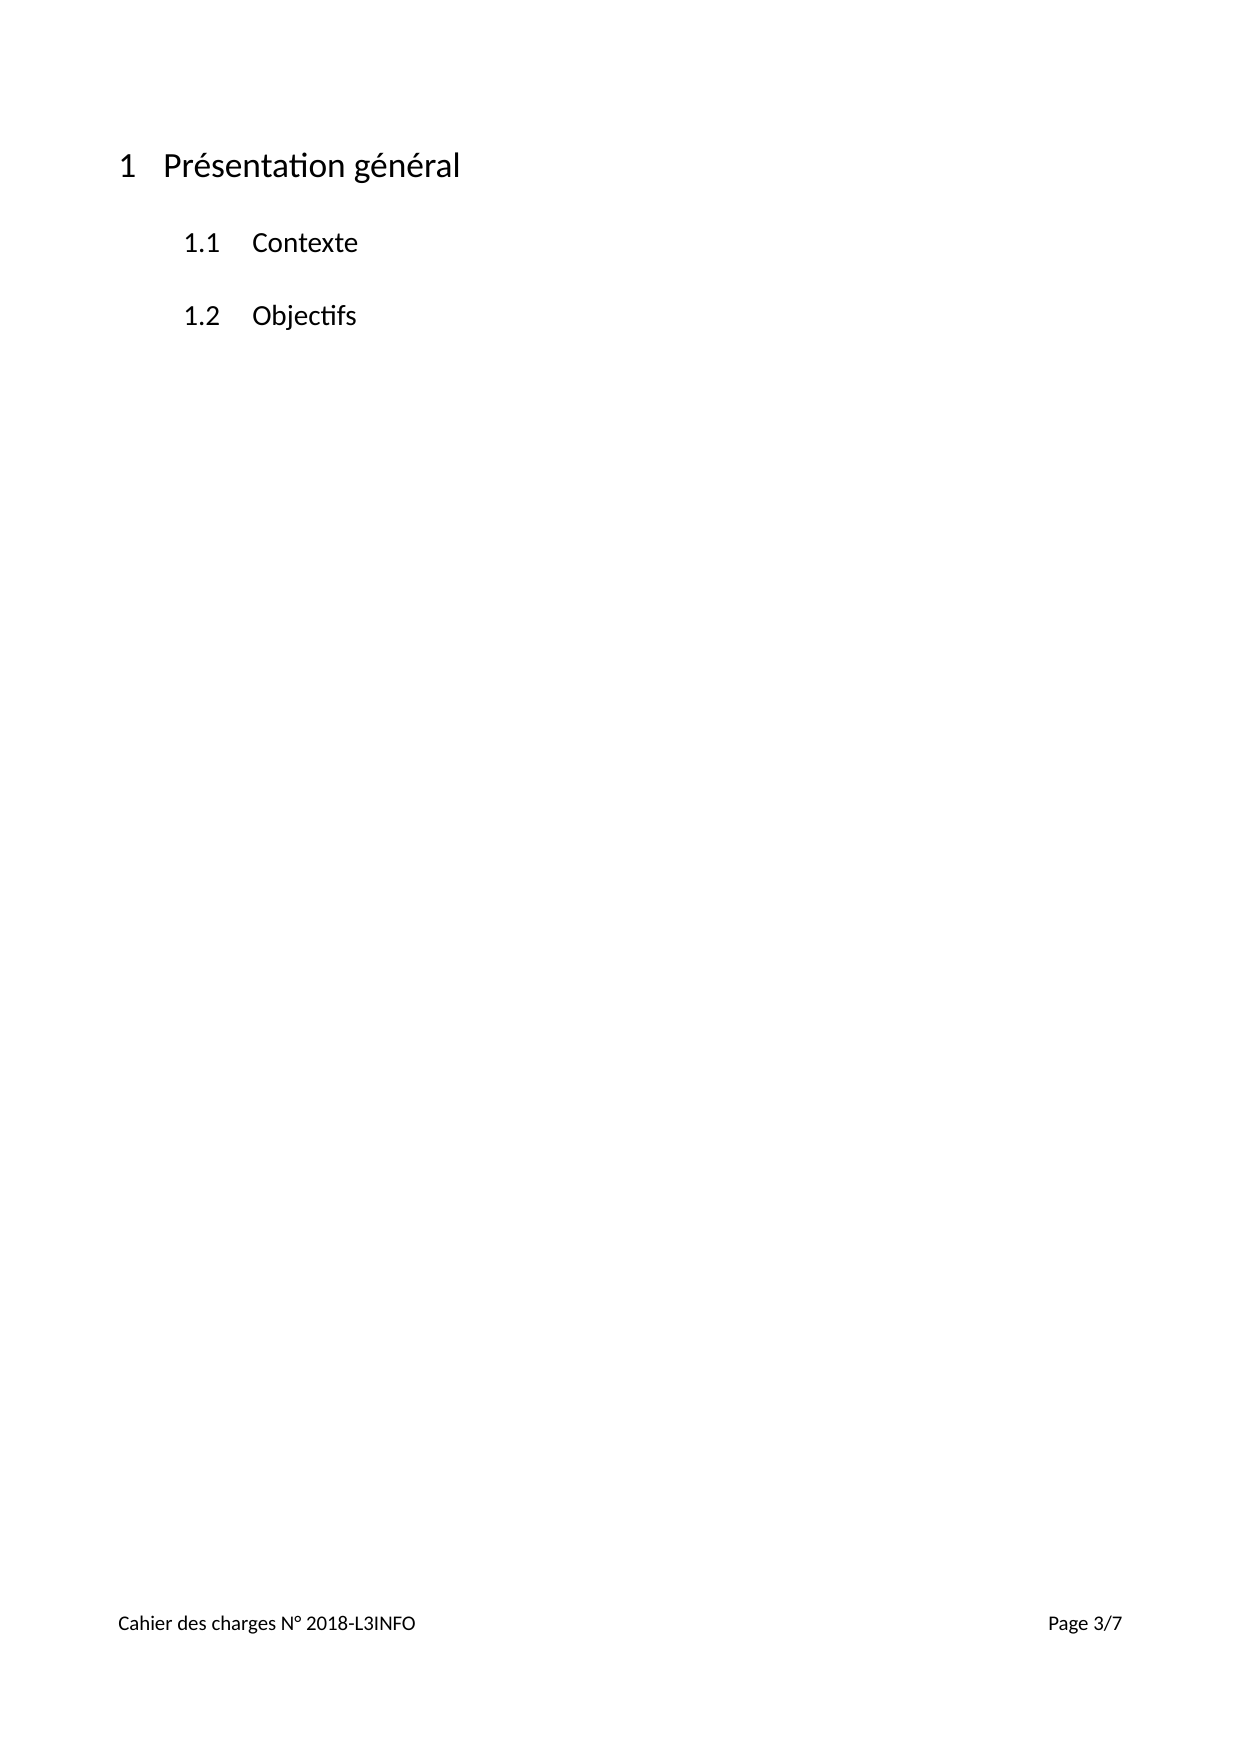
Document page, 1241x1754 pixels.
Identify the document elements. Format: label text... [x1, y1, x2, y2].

subtitle Objectifs [178, 297, 1122, 333]
subtitle Contexte [178, 224, 1122, 259]
subtitle Présentation général [118, 143, 1122, 186]
